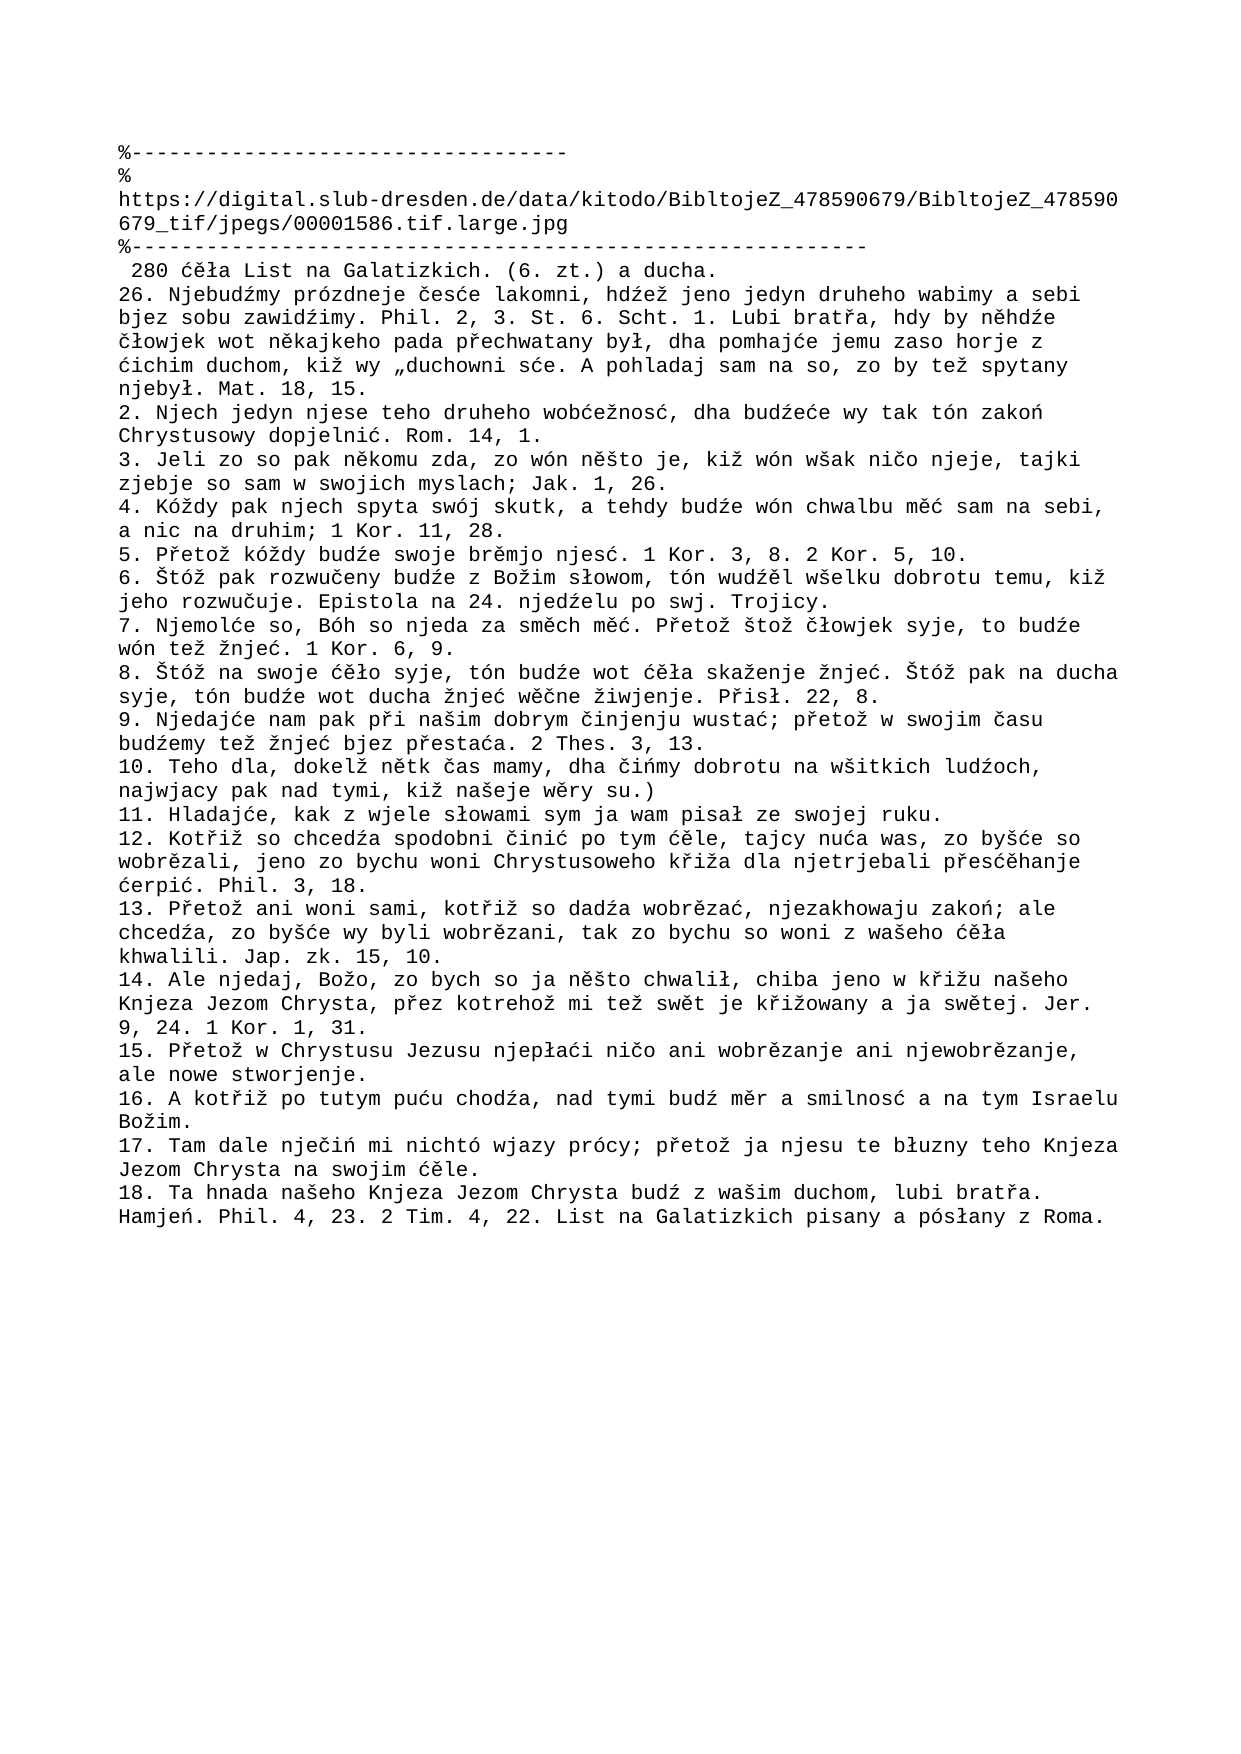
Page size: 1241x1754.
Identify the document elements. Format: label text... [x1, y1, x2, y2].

text 3. Jeli zo so pak někomu zda, zo wón něšto je, kiž wón wšak ničo njeje, tajki zjebje so sam w swojich myslach; Jak. 1, 26. [118, 449, 1122, 496]
text 5. Přetož kóždy budźe swoje brěmjo njesć. 1 Kor. 3, 8. 2 Kor. 5, 10. [118, 544, 1122, 567]
text 2. Njech jedyn njese teho druheho wobćežnosć, dha budźeće wy tak tón zakoń Chrystusowy dopjelnić. Rom. 14, 1. [118, 402, 1122, 449]
text 26. Njebudźmy prózdneje česće lakomni, hdźež jeno jedyn druheho wabimy a sebi bjez sobu zawidźimy. Phil. 2, 3. St. 6. Scht. 1. Lubi bratřa, hdy by něhdźe čłowjek wot někajkeho pada přechwatany był, dha pomhajće jemu zaso horje z ćichim duchom, kiž wy „duchowni sće. A pohladaj sam na so, zo by tež spytany njebył. Mat. 18, 15. [118, 284, 1122, 402]
text 13. Přetož ani woni sami, kotřiž so dadźa wobrězać, njezakhowaju zakoń; ale chcedźa, zo byšće wy byli wobrězani, tak zo bychu so woni z wašeho ćěła khwalili. Jap. zk. 15, 10. [118, 898, 1122, 969]
text 9. Njedajće nam pak při našim dobrym činjenju wustać; přetož w swojim času budźemy tež žnjeć bjez přestaća. 2 Thes. 3, 13. [118, 709, 1122, 757]
text 15. Přetož w Chrystusu Jezusu njepłaći ničo ani wobrězanje ani njewobrězanje, ale nowe stworjenje. [118, 1040, 1122, 1088]
text %----------------------------------- [118, 142, 1122, 165]
text %----------------------------------------------------------- [118, 236, 1122, 260]
text 7. Njemolće so, Bóh so njeda za směch měć. Přetož štož čłowjek syje, to budźe wón tež žnjeć. 1 Kor. 6, 9. [118, 615, 1122, 662]
text % https://digital.slub-dresden.de/data/kitodo/BibltojeZ_478590679/BibltojeZ_478590679_tif/jpegs/00001586.tif.large.jpg [118, 165, 1122, 236]
text 280 ćěła List na Galatizkich. (6. zt.) a ducha. [118, 260, 1122, 284]
text 18. Ta hnada našeho Knjeza Jezom Chrysta budź z wašim duchom, lubi bratřa. Hamjeń. Phil. 4, 23. 2 Tim. 4, 22. List na Galatizkich pisany a pósłany z Roma. [118, 1182, 1122, 1229]
text 8. Štóž na swoje ćěło syje, tón budźe wot ćěła skaženje žnjeć. Štóž pak na ducha syje, tón budźe wot ducha žnjeć wěčne žiwjenje. Přisł. 22, 8. [118, 662, 1122, 709]
text 17. Tam dale nječiń mi nichtó wjazy prócy; přetož ja njesu te błuzny teho Knjeza Jezom Chrysta na swojim ćěle. [118, 1135, 1122, 1182]
text 16. A kotřiž po tutym puću chodźa, nad tymi budź měr a smilnosć a na tym Israelu Božim. [118, 1088, 1122, 1135]
text 14. Ale njedaj, Božo, zo bych so ja něšto chwalił, chiba jeno w křižu našeho Knjeza Jezom Chrysta, přez kotrehož mi tež swět je křižowany a ja swětej. Jer. 9, 24. 1 Kor. 1, 31. [118, 969, 1122, 1040]
text 4. Kóždy pak njech spyta swój skutk, a tehdy budźe wón chwalbu měć sam na sebi, a nic na druhim; 1 Kor. 11, 28. [118, 496, 1122, 544]
text 11. Hladajće, kak z wjele słowami sym ja wam pisał ze swojej ruku. [118, 804, 1122, 827]
text 10. Teho dla, dokelž nětk čas mamy, dha čińmy dobrotu na wšitkich ludźoch, najwjacy pak nad tymi, kiž našeje wěry su.) [118, 757, 1122, 804]
text 12. Kotřiž so chcedźa spodobni činić po tym ćěle, tajcy nuća was, zo byšće so wobrězali, jeno zo bychu woni Chrystusoweho křiža dla njetrjebali přesćěhanje ćerpić. Phil. 3, 18. [118, 827, 1122, 898]
text 6. Štóž pak rozwučeny budźe z Božim słowom, tón wudźěl wšelku dobrotu temu, kiž jeho rozwučuje. Epistola na 24. njedźelu po swj. Trojicy. [118, 567, 1122, 615]
